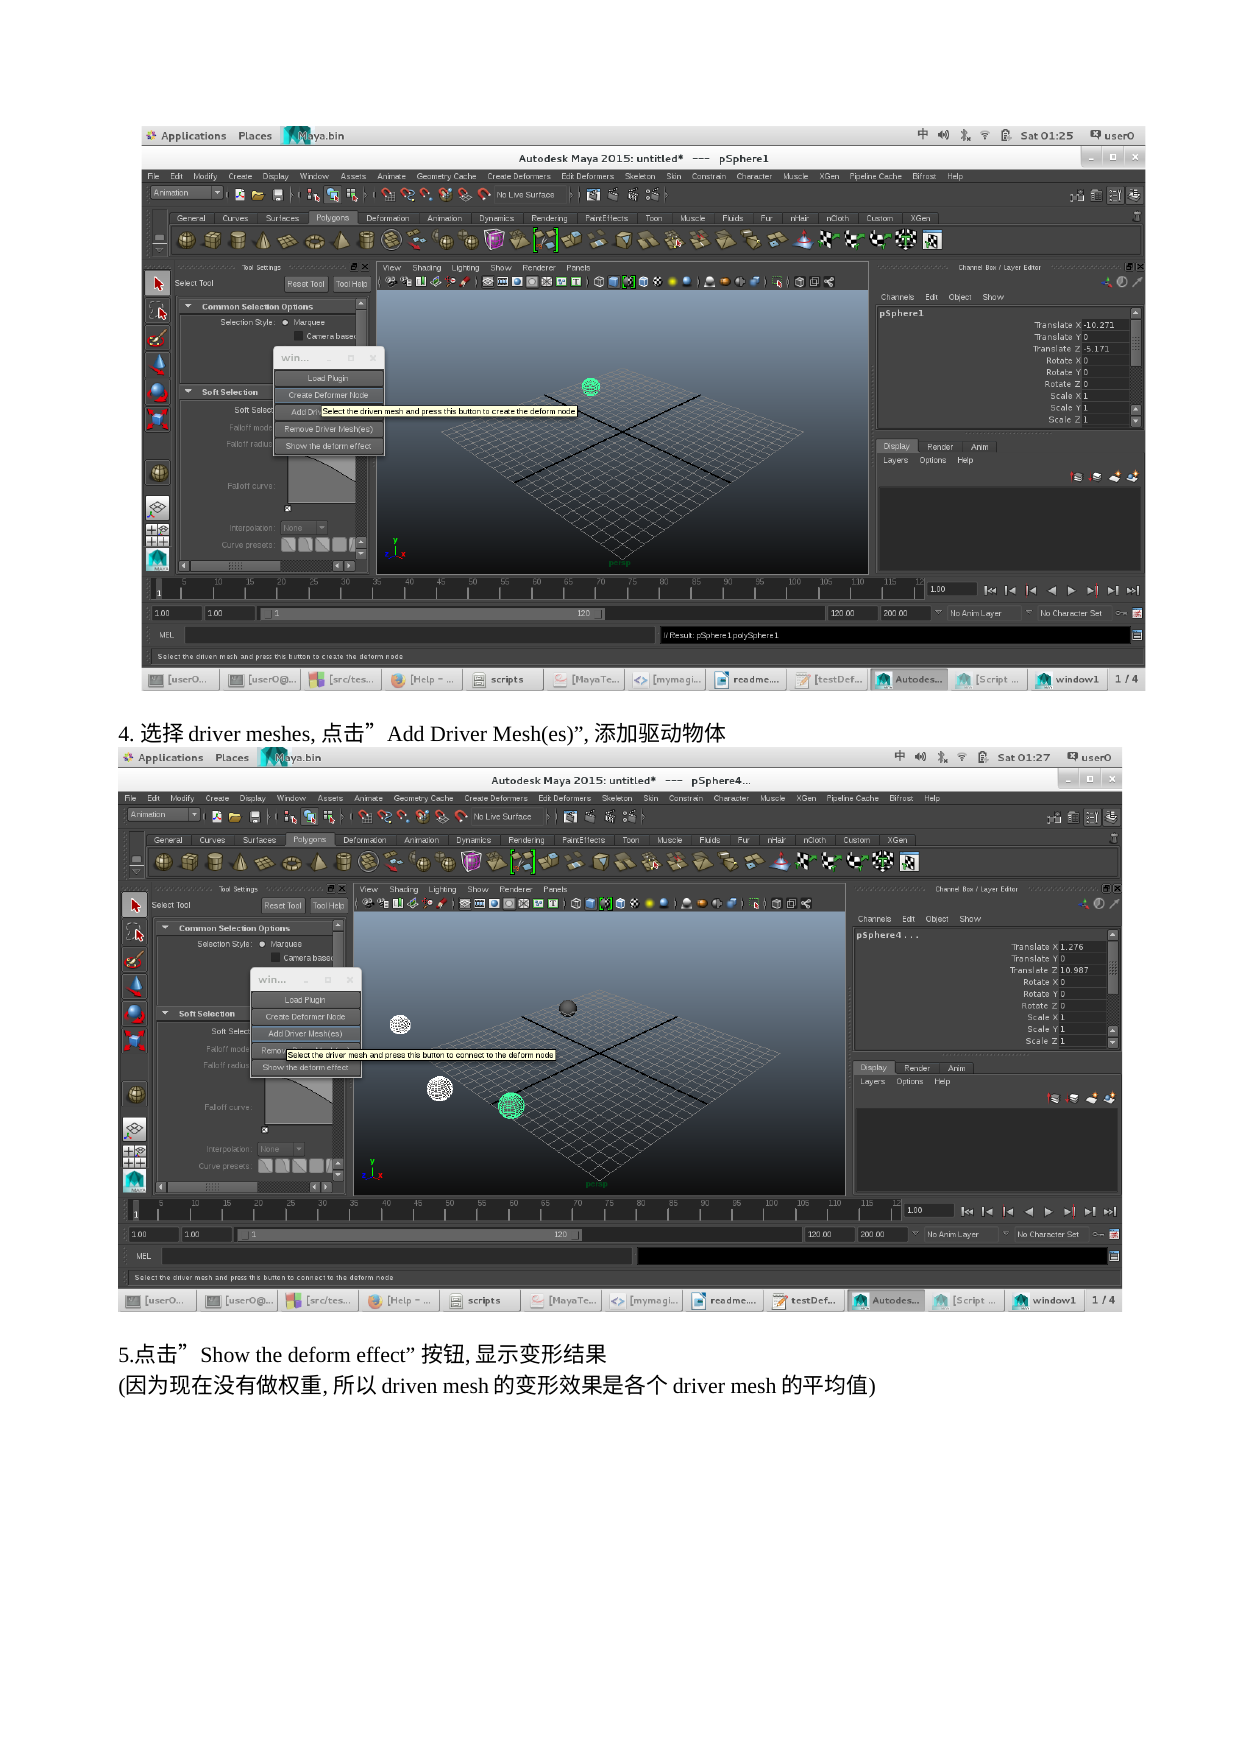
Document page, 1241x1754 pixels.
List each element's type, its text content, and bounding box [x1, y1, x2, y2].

text 4. 选择driver meshes, 点击”Add Driver Mesh(es)”, 添加驱动物体 [118, 716, 1122, 747]
text (因为现在没有做权重, 所以driven mesh的变形效果是各个driver mesh的平均值) [118, 1368, 1122, 1400]
picture [118, 747, 1123, 1312]
picture [141, 126, 1146, 691]
text 5.点击”Show the deform effect” 按钮, 显示变形结果 [118, 1337, 1122, 1368]
